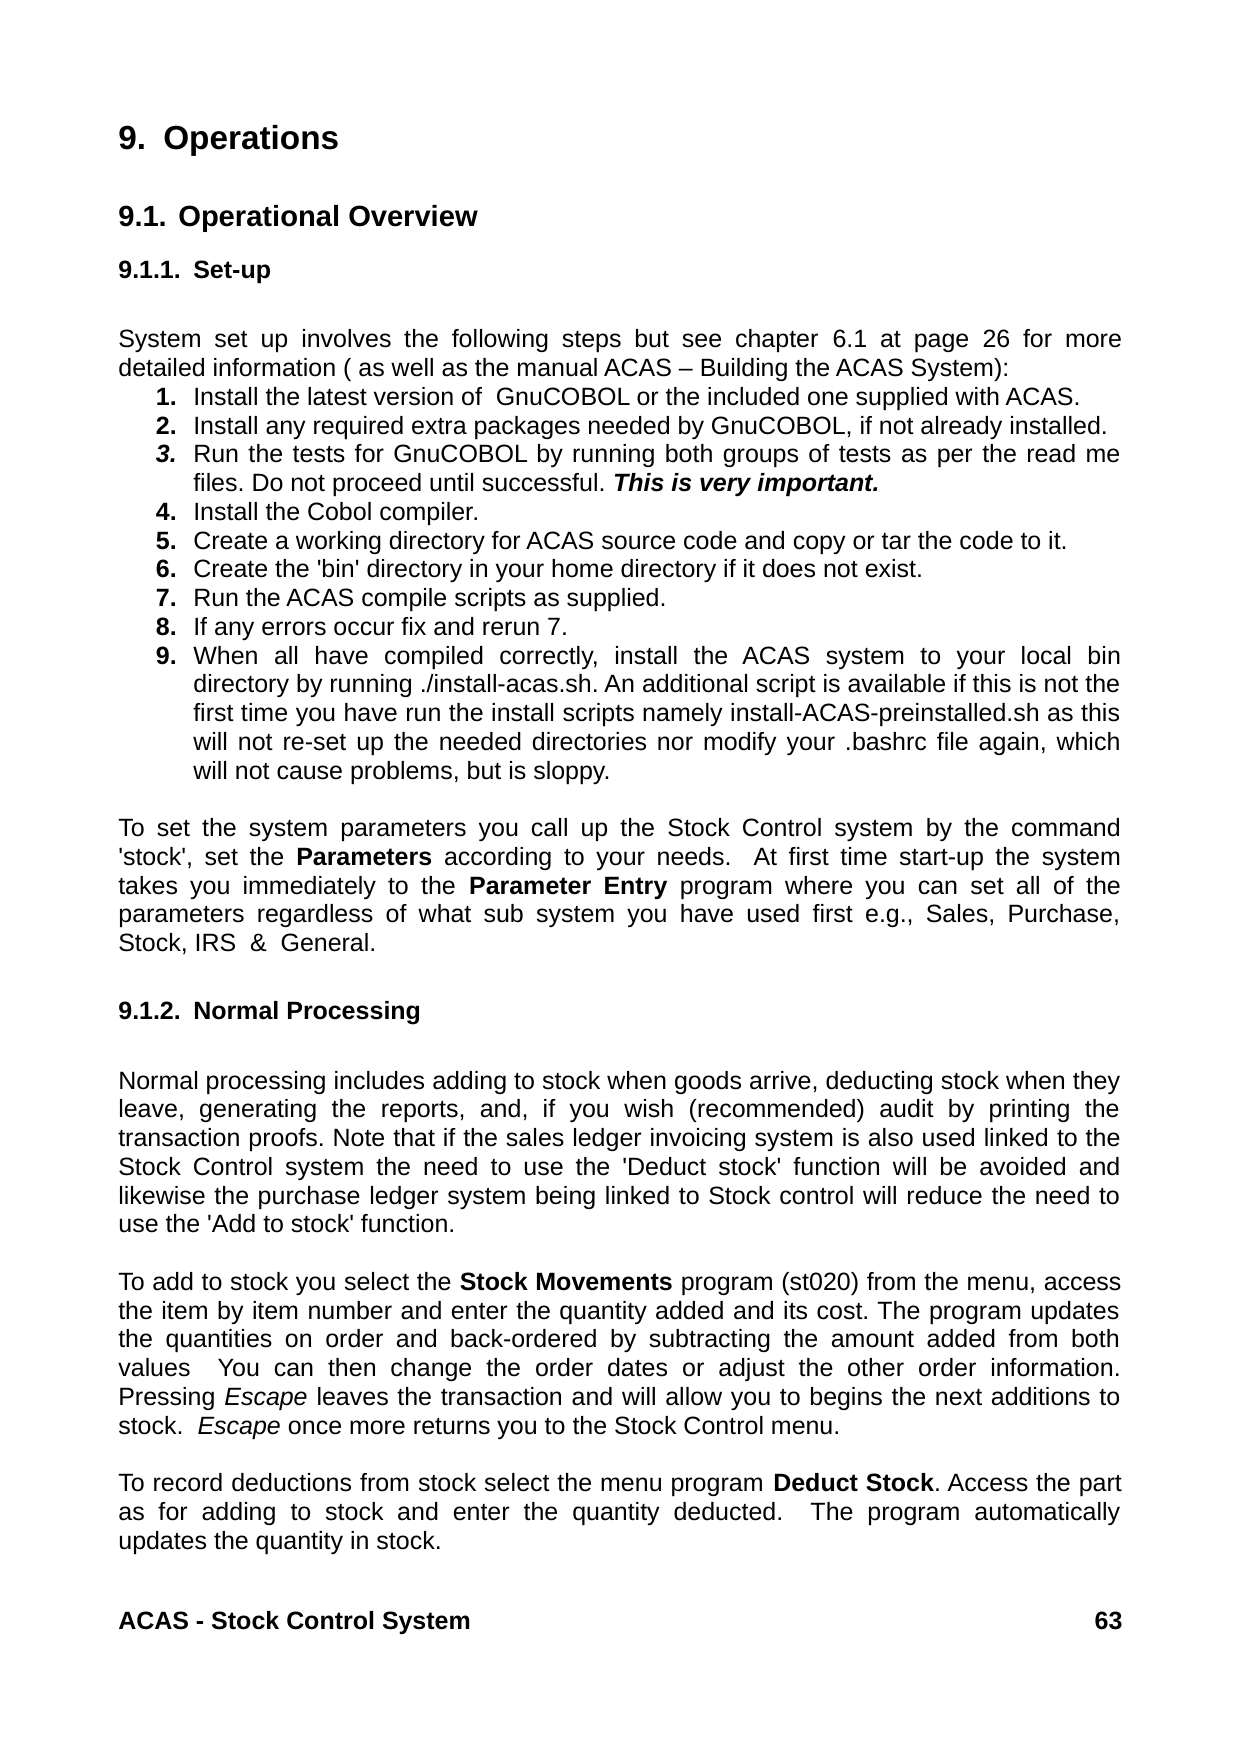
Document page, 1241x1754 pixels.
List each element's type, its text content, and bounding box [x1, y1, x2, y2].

list Install the latest version of GnuCOBOL or the included one supplied with ACAS. [156, 382, 1122, 411]
text Normal processing includes adding to stock when goods arrive, deducting stock when they leave, generating the reports, and, if you wish (recommended) audit by printing the transaction proofs. Note that if the sales ledger invoicing system is also used linked to the Stock Control system the need to use the 'Deduct stock' function will be avoided and likewise the purchase ledger system being linked to Stock control will reduce the need to use the 'Add to stock' function. [118, 1066, 1122, 1238]
list If any errors occur fix and rerun 7. [156, 612, 1122, 641]
text To set the system parameters you call up the Stock Control system by the command 'stock', set the Parameters according to your needs. At first time start-up the system takes you immediately to the Parameter Entry program where you can set all of the parameters regardless of what sub system you have used first e.g., Sales, Purchase, Stock, IRS & General. [118, 813, 1122, 957]
list Create the 'bin' directory in your home directory if it does not exist. [156, 554, 1122, 583]
list Run the ACAS compile scripts as supplied. [156, 583, 1122, 612]
subtitle Operational Overview [118, 199, 1122, 232]
list When all have compiled correctly, install the ACAS system to your local bin directory by running ./install-acas.sh. An additional script is available if this is not the first time you have run the install scripts namely install-ACAS-preinstalled.sh as this will not re-set up the needed directories nor modify your .bashrc file again, which will not cause problems, but is sloppy. [156, 641, 1122, 784]
subtitle Operations [118, 118, 1122, 157]
list Install any required extra packages needed by GnuCOBOL, if not already installed. [156, 411, 1122, 439]
text To add to stock you select the Stock Movements program (st020) from the menu, access the item by item number and enter the quantity added and its cost. The program updates the quantities on order and back-ordered by subtracting the amount added from both values You can then change the order dates or adjust the other order information. Pressing Escape leaves the transaction and will allow you to begins the next additions to stock. Escape once more returns you to the Stock Control menu. [118, 1267, 1122, 1439]
subtitle Set-up [118, 255, 1122, 284]
list Install the Cobol compiler. [156, 497, 1122, 526]
text System set up involves the following steps but see chapter 6.1 at page 26 for more detailed information ( as well as the manual ACAS – Building the ACAS System): [118, 324, 1122, 382]
text To record deductions from stock select the menu program Deduct Stock. Access the part as for adding to stock and enter the quantity deducted. The program automatically updates the quantity in stock. [118, 1468, 1122, 1554]
subtitle Normal Processing [118, 996, 1122, 1025]
list Run the tests for GnuCOBOL by running both groups of tests as per the read me files. Do not proceed until successful. This is very important. [156, 439, 1122, 497]
list Create a working directory for ACAS source code and copy or tar the code to it. [156, 526, 1122, 554]
